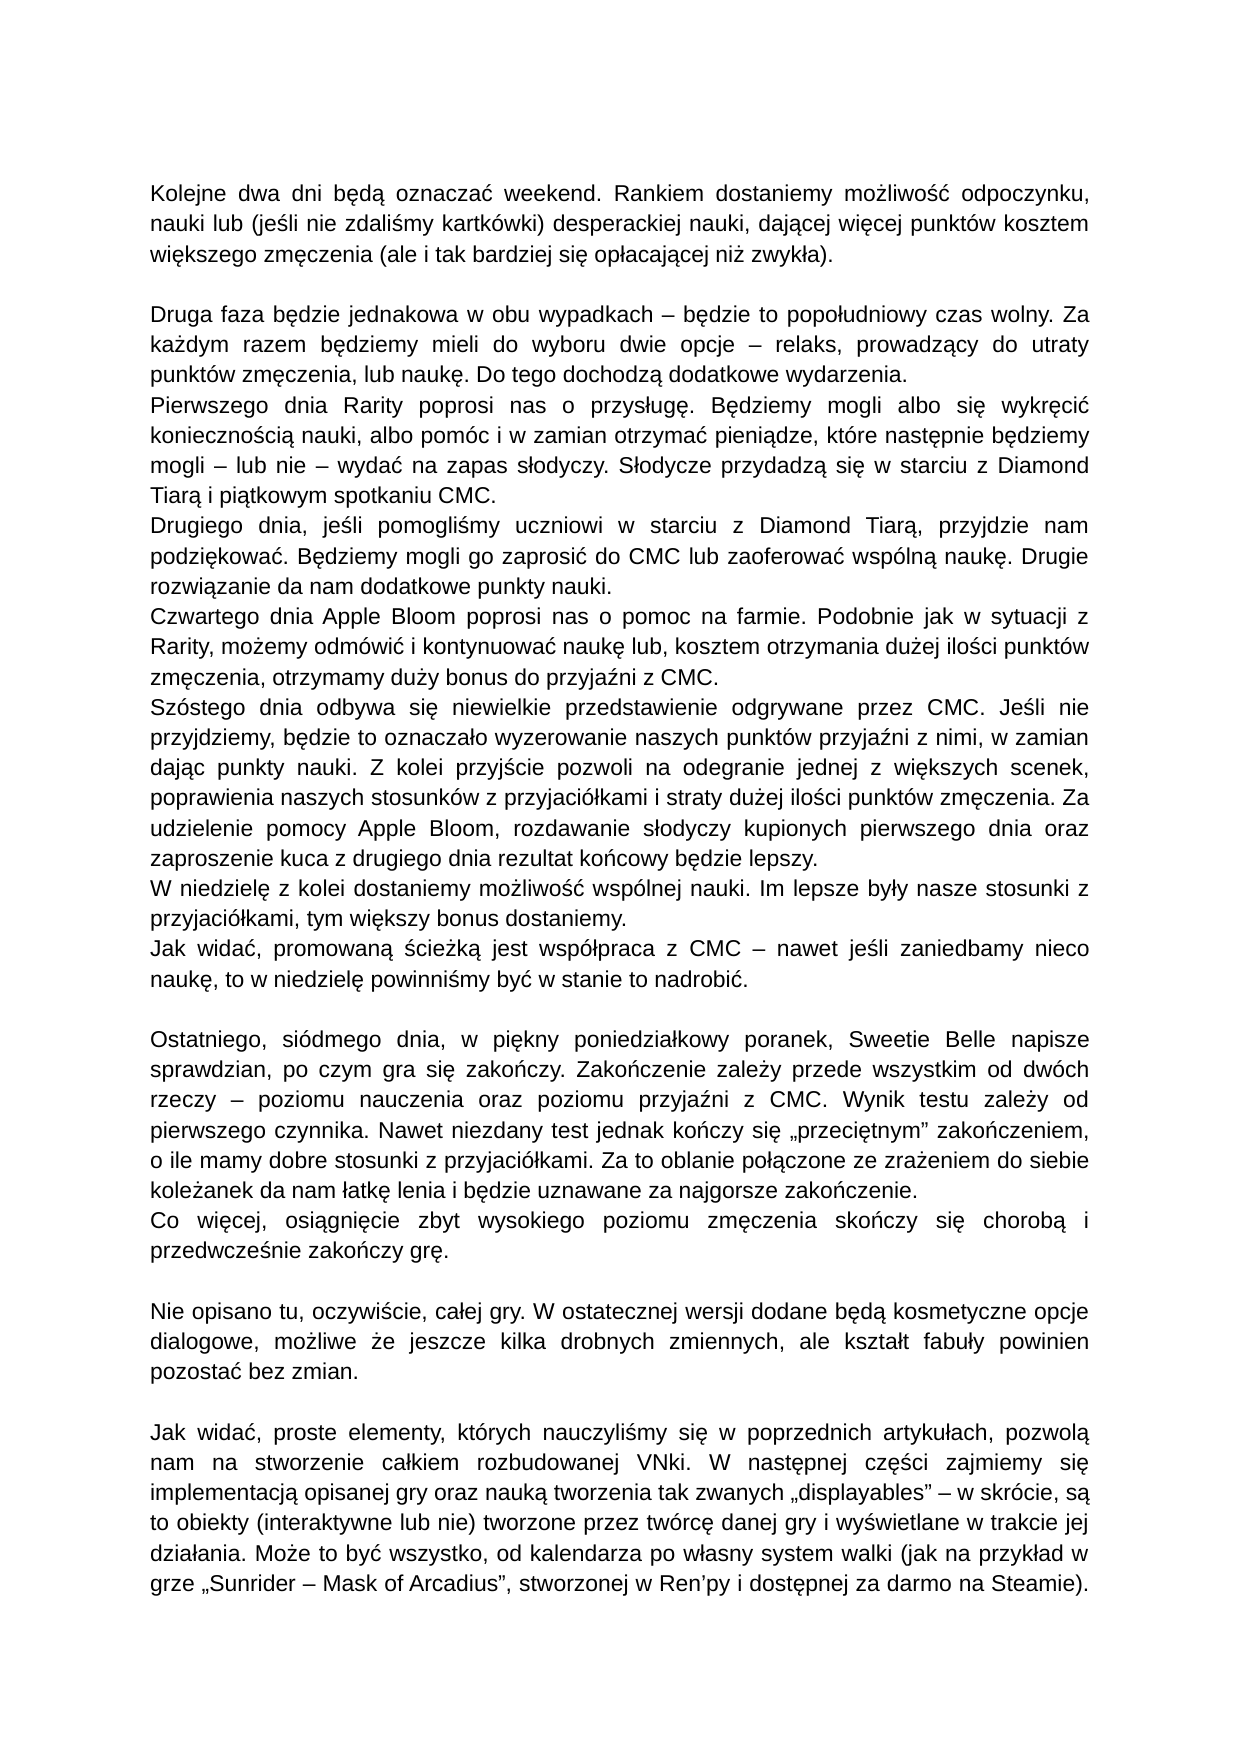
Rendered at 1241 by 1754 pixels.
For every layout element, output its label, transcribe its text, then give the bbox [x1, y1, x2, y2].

text Kolejne dwa dni będą oznaczać weekend. Rankiem dostaniemy możliwość odpoczynku, nauki lub (jeśli nie zdaliśmy kartkówki) desperackiej nauki, dającej więcej punktów kosztem większego zmęczenia (ale i tak bardziej się opłacającej niż zwykła). [150, 180, 1090, 267]
text Nie opisano tu, oczywiście, całej gry. W ostatecznej wersji dodane będą kosmetyczne opcje dialogowe, możliwe że jeszcze kilka drobnych zmiennych, ale kształt fabuły powinien pozostać bez zmian. [150, 1298, 1090, 1385]
text Co więcej, osiągnięcie zbyt wysokiego poziomu zmęczenia skończy się chorobą i przedwcześnie zakończy grę. [150, 1207, 1090, 1264]
text Ostatniego, siódmego dnia, w piękny poniedziałkowy poranek, Sweetie Belle napisze sprawdzian, po czym gra się zakończy. Zakończenie zależy przede wszystkim od dwóch rzeczy – poziomu nauczenia oraz poziomu przyjaźni z CMC. Wynik testu zależy od pierwszego czynnika. Nawet niezdany test jednak kończy się „przeciętnym” zakończeniem, o ile mamy dobre stosunki z przyjaciółkami. Za to oblanie połączone ze zrażeniem do siebie koleżanek da nam łatkę lenia i będzie uznawane za najgorsze zakończenie. [150, 1026, 1090, 1203]
text Jak widać, proste elementy, których nauczyliśmy się w poprzednich artykułach, pozwolą nam na stworzenie całkiem rozbudowanej VNki. W następnej części zajmiemy się implementacją opisanej gry oraz nauką tworzenia tak zwanych „displayables” – w skrócie, są to obiekty (interaktywne lub nie) tworzone przez twórcę danej gry i wyświetlane w trakcie jej działania. Może to być wszystko, od kalendarza po własny system walki (jak na przykład w grze „Sunrider – Mask of Arcadius”, stworzonej w Ren’py i dostępnej za darmo na Steamie). [150, 1419, 1090, 1596]
text Szóstego dnia odbywa się niewielkie przedstawienie odgrywane przez CMC. Jeśli nie przyjdziemy, będzie to oznaczało wyzerowanie naszych punktów przyjaźni z nimi, w zamian dając punkty nauki. Z kolei przyjście pozwoli na odegranie jednej z większych scenek, poprawienia naszych stosunków z przyjaciółkami i straty dużej ilości punktów zmęczenia. Za udzielenie pomocy Apple Bloom, rozdawanie słodyczy kupionych pierwszego dnia oraz zaproszenie kuca z drugiego dnia rezultat końcowy będzie lepszy. [150, 694, 1090, 871]
text Druga faza będzie jednakowa w obu wypadkach – będzie to popołudniowy czas wolny. Za każdym razem będziemy mieli do wyboru dwie opcje – relaks, prowadzący do utraty punktów zmęczenia, lub naukę. Do tego dochodzą dodatkowe wydarzenia. [150, 301, 1090, 388]
text Pierwszego dnia Rarity poprosi nas o przysługę. Będziemy mogli albo się wykręcić koniecznością nauki, albo pomóc i w zamian otrzymać pieniądze, które następnie będziemy mogli – lub nie – wydać na zapas słodyczy. Słodycze przydadzą się w starciu z Diamond Tiarą i piątkowym spotkaniu CMC. [150, 392, 1090, 509]
text W niedzielę z kolei dostaniemy możliwość wspólnej nauki. Im lepsze były nasze stosunki z przyjaciółkami, tym większy bonus dostaniemy. [150, 875, 1090, 932]
text Czwartego dnia Apple Bloom poprosi nas o pomoc na farmie. Podobnie jak w sytuacji z Rarity, możemy odmówić i kontynuować naukę lub, kosztem otrzymania dużej ilości punktów zmęczenia, otrzymamy duży bonus do przyjaźni z CMC. [150, 603, 1090, 690]
text Drugiego dnia, jeśli pomogliśmy uczniowi w starciu z Diamond Tiarą, przyjdzie nam podziękować. Będziemy mogli go zaprosić do CMC lub zaoferować wspólną naukę. Drugie rozwiązanie da nam dodatkowe punkty nauki. [150, 512, 1090, 599]
text Jak widać, promowaną ścieżką jest współpraca z CMC – nawet jeśli zaniedbamy nieco naukę, to w niedzielę powinniśmy być w stanie to nadrobić. [150, 935, 1090, 992]
